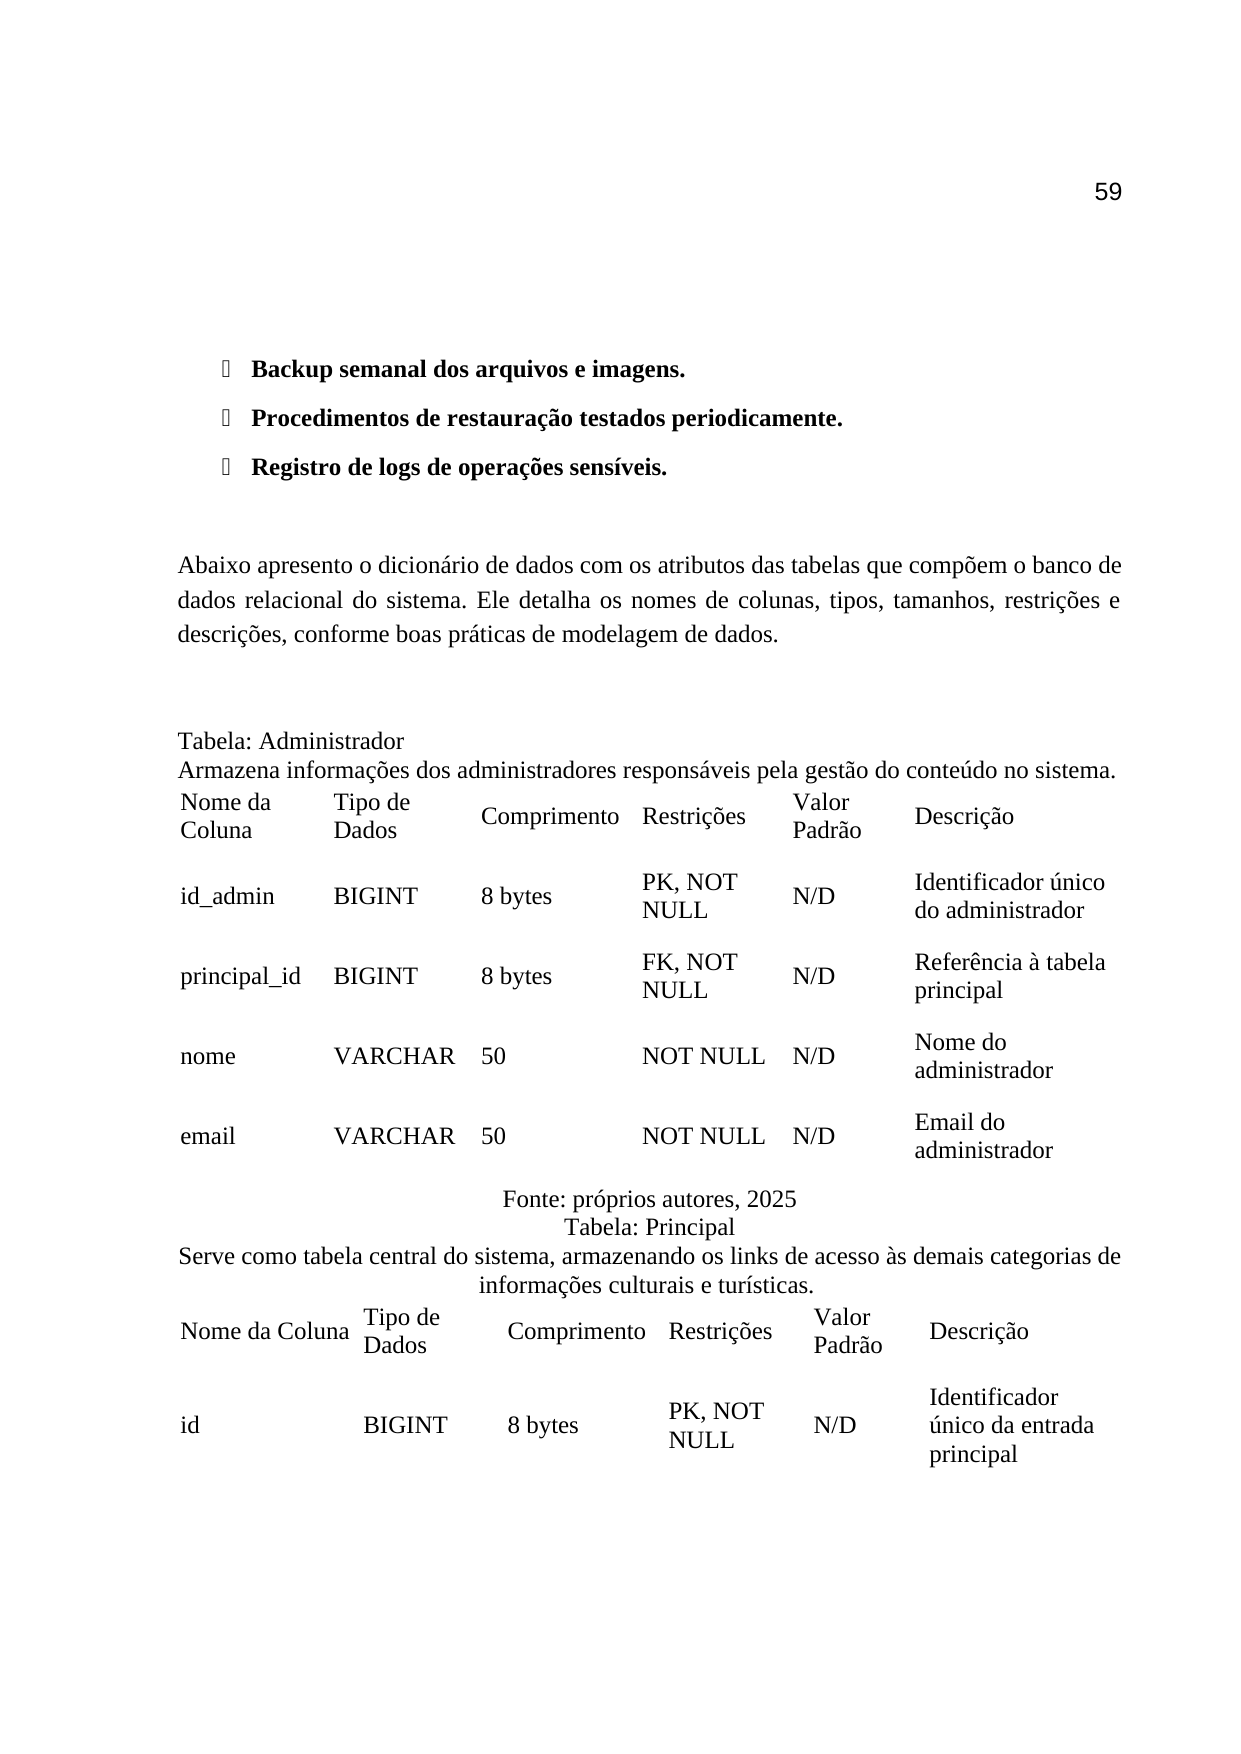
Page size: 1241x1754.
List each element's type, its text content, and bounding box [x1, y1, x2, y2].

table_cell N/D [810, 1379, 926, 1487]
table_cell nome [177, 1024, 330, 1104]
table_cell VARCHAR [330, 1024, 478, 1104]
table_cell 8 bytes [478, 864, 639, 944]
table_cell Referência à tabela principal [911, 944, 1119, 1024]
table_cell email [177, 1104, 330, 1184]
list Backup semanal dos arquivos e imagens. [222, 354, 1122, 383]
text Serve como tabela central do sistema, armazenando os links de acesso às demais categorias de informações culturais e turísticas. [177, 1241, 1122, 1299]
table_cell NOT NULL [639, 1024, 789, 1104]
table_cell N/D [789, 944, 911, 1024]
table_cell NOT NULL [639, 1104, 789, 1184]
table_cell BIGINT [330, 944, 478, 1024]
table_cell 8 bytes [478, 944, 639, 1024]
table_header Descrição [911, 784, 1119, 864]
table_header Nome da Coluna [177, 784, 330, 864]
table_cell BIGINT [360, 1379, 504, 1487]
table_cell Email do administrador [911, 1104, 1119, 1184]
table_header Comprimento [478, 784, 639, 864]
table_header Nome da Coluna [177, 1299, 360, 1379]
table_cell principal_id [177, 944, 330, 1024]
table_cell N/D [789, 864, 911, 944]
list Procedimentos de restauração testados periodicamente. [222, 403, 1122, 432]
list Registro de logs de operações sensíveis. [222, 452, 1122, 481]
table_cell VARCHAR [330, 1104, 478, 1184]
table_cell N/D [789, 1024, 911, 1104]
table_cell 50 [478, 1104, 639, 1184]
text Fonte: próprios autores, 2025 [177, 1184, 1122, 1212]
table_header Tipo de Dados [330, 784, 478, 864]
table_header Restrições [639, 784, 789, 864]
text Tabela: Principal [177, 1212, 1122, 1241]
table_cell 8 bytes [504, 1379, 665, 1487]
table_header Tipo de Dados [360, 1299, 504, 1379]
table_cell Nome do administrador [911, 1024, 1119, 1104]
table_cell FK, NOT NULL [639, 944, 789, 1024]
table_cell PK, NOT NULL [665, 1379, 810, 1487]
text Abaixo apresento o dicionário de dados com os atributos das tabelas que compõem o banco de dados relacional do sistema. Ele detalha os nomes de colunas, tipos, tamanhos, restrições e descrições, conforme boas práticas de modelagem de dados. [177, 551, 1122, 648]
table_header Restrições [665, 1299, 810, 1379]
text Tabela: Administrador [177, 726, 1122, 755]
table_header Valor Padrão [810, 1299, 926, 1379]
table_cell 50 [478, 1024, 639, 1104]
table_cell Identificador único da entrada principal [926, 1379, 1119, 1487]
table_header Valor Padrão [789, 784, 911, 864]
table_cell id [177, 1379, 360, 1487]
text Armazena informações dos administradores responsáveis pela gestão do conteúdo no sistema. [177, 755, 1122, 784]
table_cell Identificador único do administrador [911, 864, 1119, 944]
table_cell PK, NOT NULL [639, 864, 789, 944]
table_header Comprimento [504, 1299, 665, 1379]
table_cell BIGINT [330, 864, 478, 944]
table_cell N/D [789, 1104, 911, 1184]
table_cell id_admin [177, 864, 330, 944]
table_header Descrição [926, 1299, 1119, 1379]
